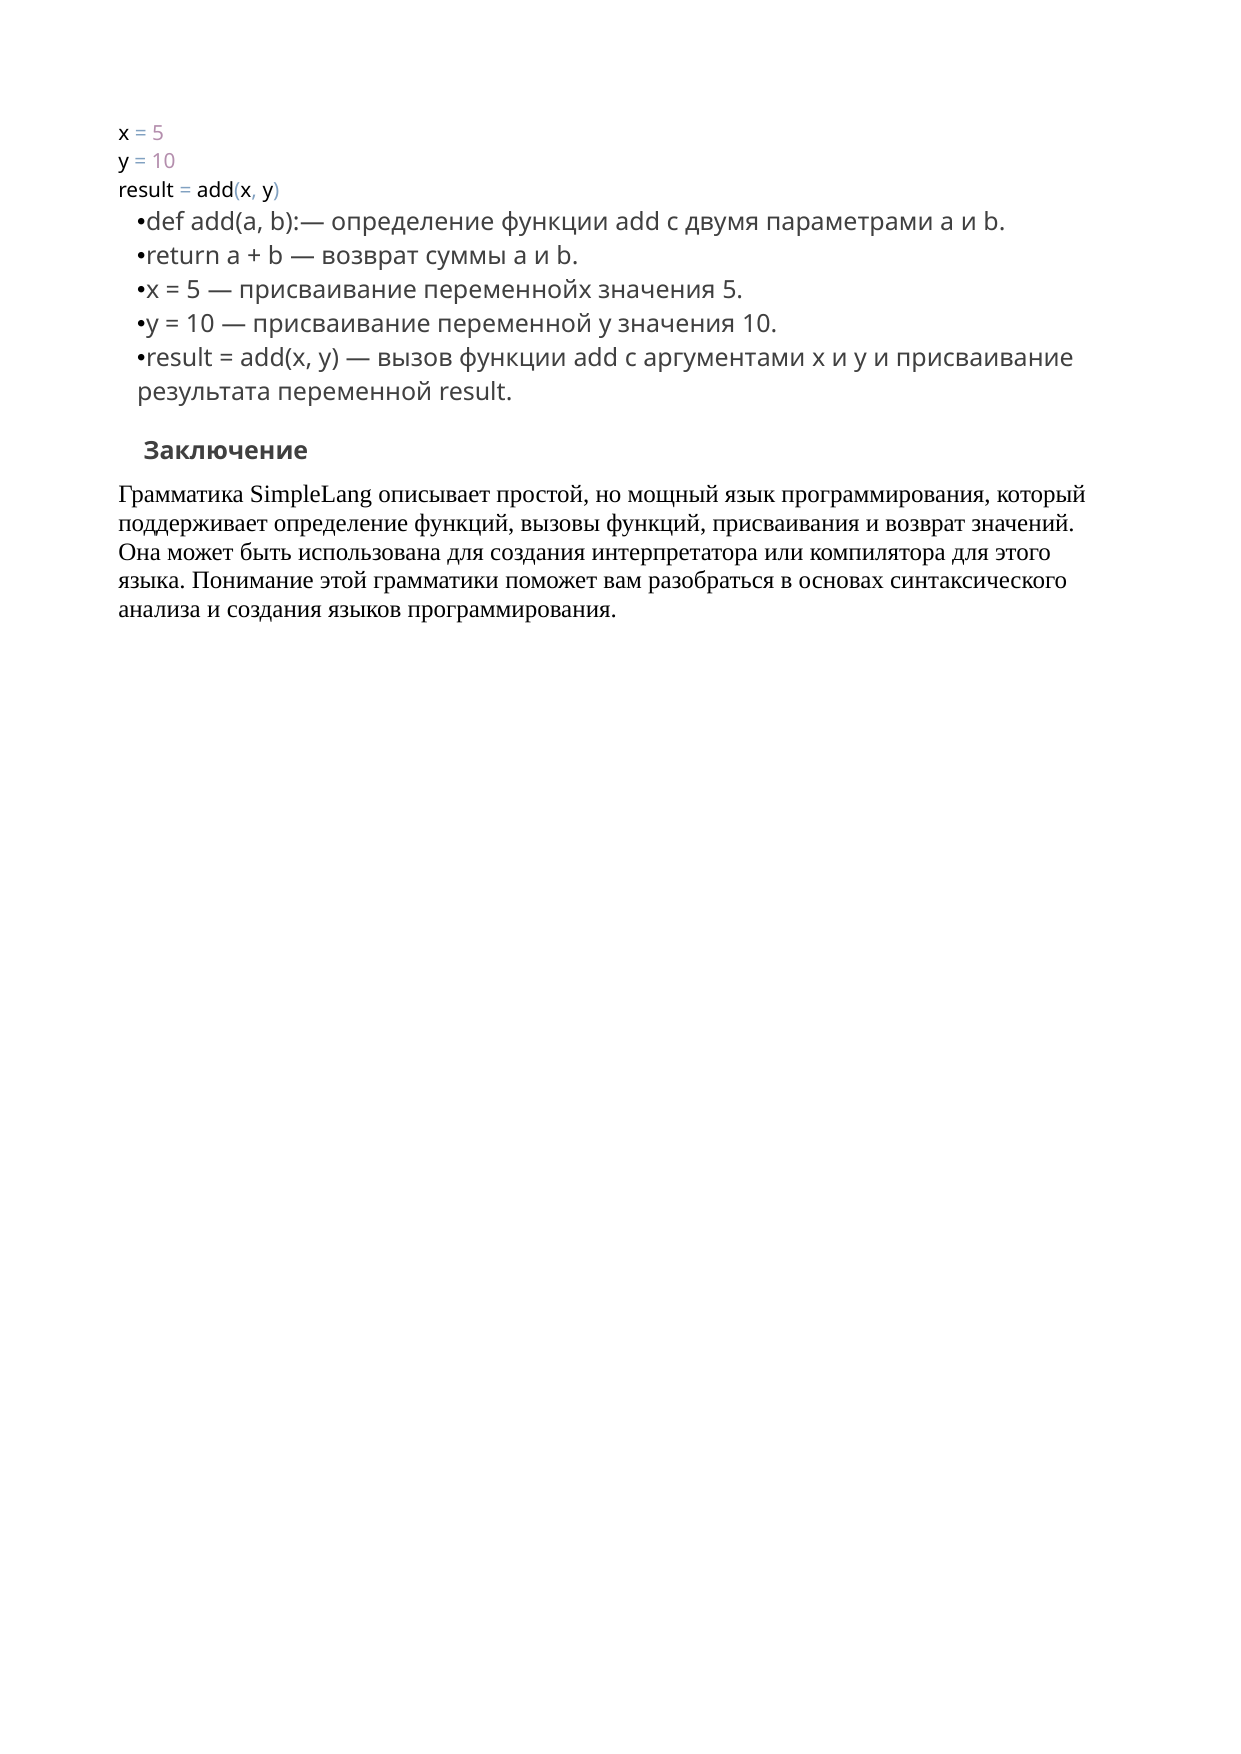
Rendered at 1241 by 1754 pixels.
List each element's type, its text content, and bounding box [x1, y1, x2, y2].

subtitle Заключение [143, 433, 1122, 467]
list x = 5 — присваивание переменнойx значения 5. [118, 272, 1122, 306]
list y = 10 — присваивание переменной y значения 10. [118, 306, 1122, 340]
list def add(a, b):— определение функции add с двумя параметрами a и b. [118, 203, 1122, 237]
list return a + b — возврат суммы a и b. [118, 237, 1122, 272]
text y = 10 [118, 147, 1122, 175]
text result = add(x, y) [118, 175, 1122, 203]
text x = 5 [118, 118, 1122, 147]
list result = add(x, y) — вызов функции add с аргументами x и y и присваивание результата переменной result. [118, 340, 1122, 408]
text Грамматика SimpleLang описывает простой, но мощный язык программирования, который поддерживает определение функций, вызовы функций, присваивания и возврат значений. Она может быть использована для создания интерпретатора или компилятора для этого языка. Понимание этой грамматики поможет вам разобраться в основах синтаксического анализа и создания языков программирования. [118, 479, 1122, 623]
